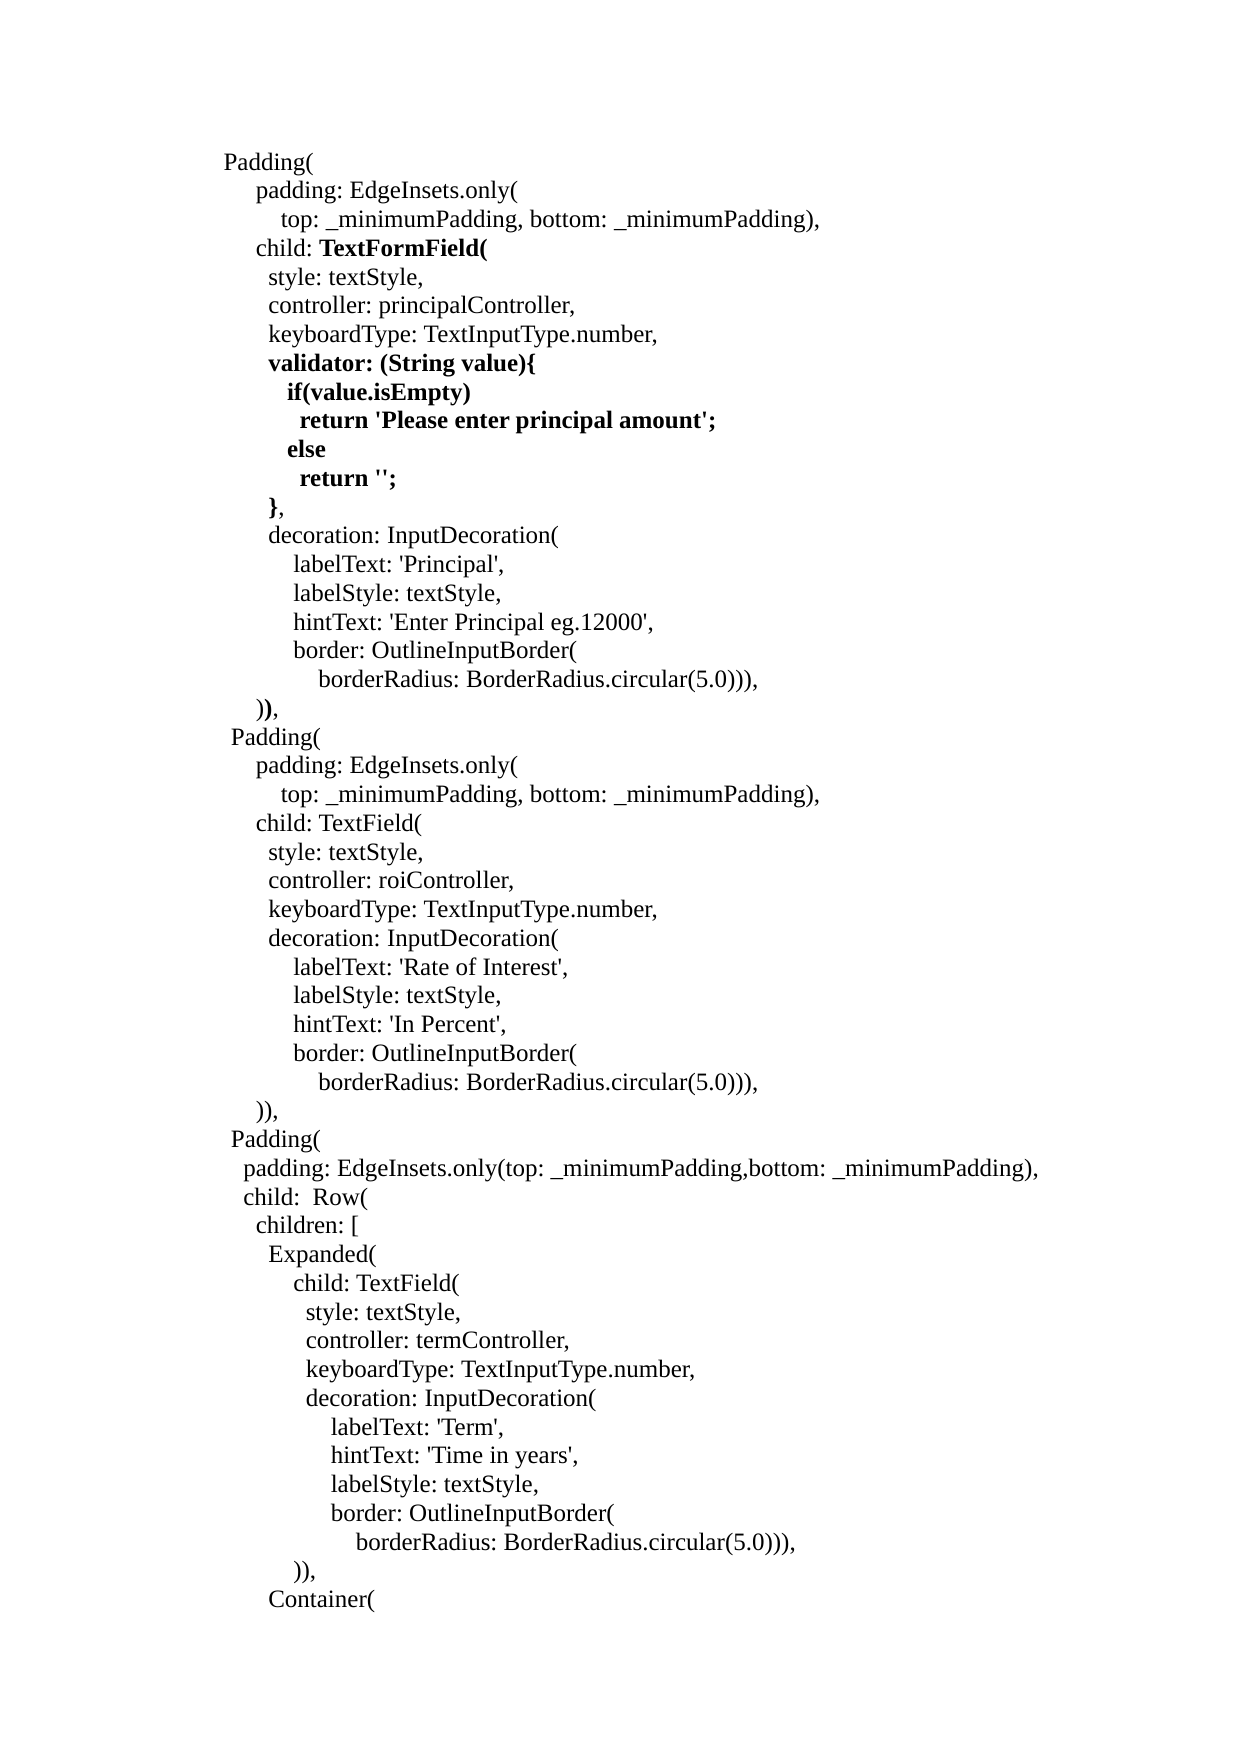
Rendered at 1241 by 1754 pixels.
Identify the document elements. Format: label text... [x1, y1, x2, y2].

text labelStyle: textStyle, [118, 981, 1122, 1009]
text hintText: 'Time in years', [118, 1441, 1122, 1469]
text decoration: InputDecoration( [118, 521, 1122, 549]
text borderRadius: BorderRadius.circular(5.0))), [118, 664, 1122, 693]
text keyboardType: TextInputType.number, [118, 894, 1122, 923]
text else [118, 434, 1122, 463]
text border: OutlineInputBorder( [118, 636, 1122, 664]
text top: _minimumPadding, bottom: _minimumPadding), [118, 779, 1122, 808]
text keyboardType: TextInputType.number, [118, 1354, 1122, 1383]
text children: [ [118, 1211, 1122, 1239]
text return ''; [118, 463, 1122, 492]
text Expanded( [118, 1239, 1122, 1268]
text child: TextField( [118, 808, 1122, 837]
text padding: EdgeInsets.only(top: _minimumPadding,bottom: _minimumPadding), [118, 1153, 1122, 1182]
text style: textStyle, [118, 837, 1122, 866]
text borderRadius: BorderRadius.circular(5.0))), [118, 1067, 1122, 1096]
text validator: (String value){ [118, 348, 1122, 377]
text top: _minimumPadding, bottom: _minimumPadding), [118, 204, 1122, 233]
text padding: EdgeInsets.only( [118, 176, 1122, 204]
text if(value.isEmpty) [118, 377, 1122, 406]
text Padding( [118, 147, 1122, 176]
text keyboardType: TextInputType.number, [118, 319, 1122, 348]
text child: TextField( [118, 1268, 1122, 1297]
text style: textStyle, [118, 1297, 1122, 1326]
text child: TextFormField( [118, 233, 1122, 262]
text controller: roiController, [118, 866, 1122, 894]
text )), [118, 1096, 1122, 1124]
text child: Row( [118, 1182, 1122, 1211]
text )), [118, 1556, 1122, 1584]
text decoration: InputDecoration( [118, 1383, 1122, 1412]
text hintText: 'In Percent', [118, 1009, 1122, 1038]
text padding: EdgeInsets.only( [118, 751, 1122, 779]
text borderRadius: BorderRadius.circular(5.0))), [118, 1527, 1122, 1556]
text Container( [118, 1584, 1122, 1613]
text Padding( [118, 722, 1122, 751]
text labelStyle: textStyle, [118, 578, 1122, 607]
text labelText: 'Rate of Interest', [118, 952, 1122, 981]
text labelText: 'Term', [118, 1412, 1122, 1441]
text labelStyle: textStyle, [118, 1469, 1122, 1498]
text Padding( [118, 1124, 1122, 1153]
text decoration: InputDecoration( [118, 923, 1122, 952]
text return 'Please enter principal amount'; [118, 406, 1122, 434]
text border: OutlineInputBorder( [118, 1498, 1122, 1527]
text hintText: 'Enter Principal eg.12000', [118, 607, 1122, 636]
text labelText: 'Principal', [118, 549, 1122, 578]
text controller: principalController, [118, 291, 1122, 319]
text )), [118, 693, 1122, 722]
text style: textStyle, [118, 262, 1122, 291]
text }, [118, 492, 1122, 521]
text border: OutlineInputBorder( [118, 1038, 1122, 1067]
text controller: termController, [118, 1326, 1122, 1354]
